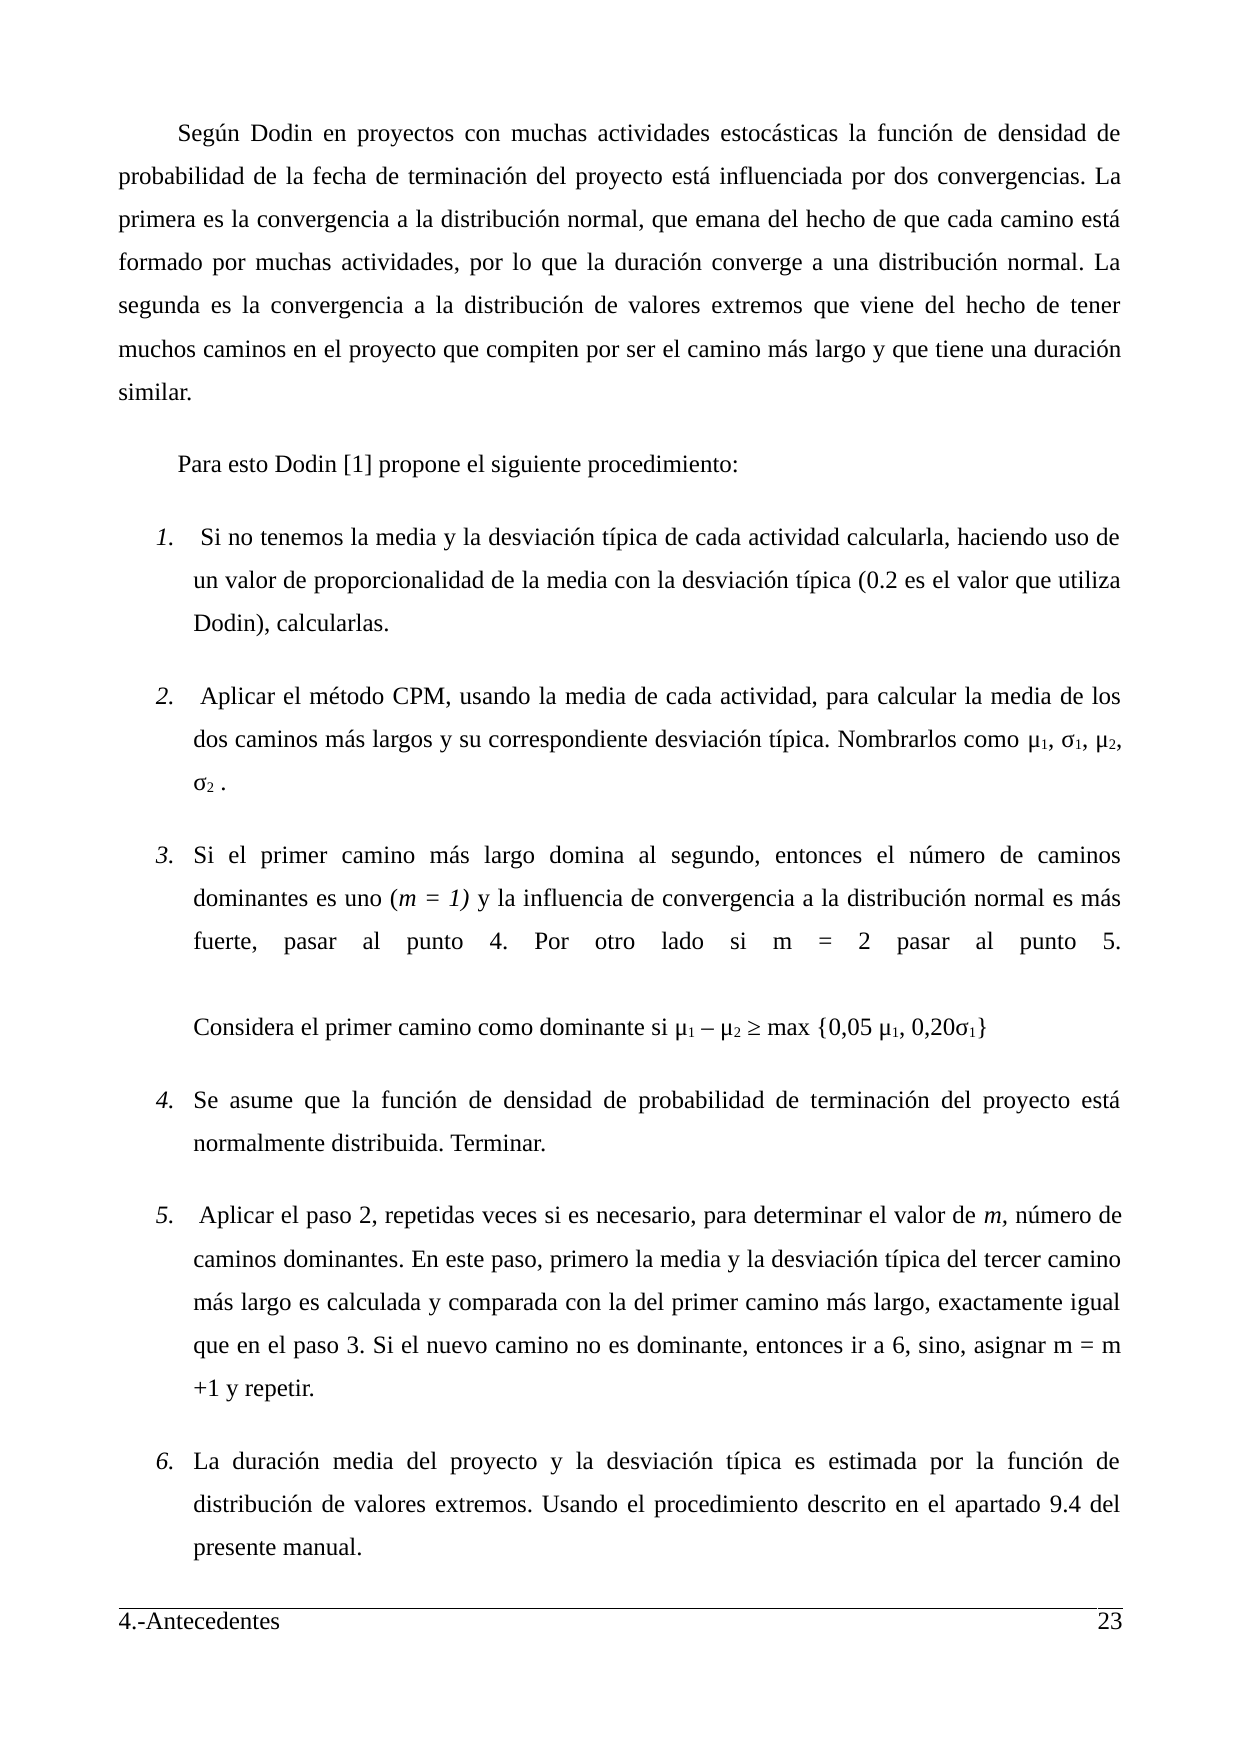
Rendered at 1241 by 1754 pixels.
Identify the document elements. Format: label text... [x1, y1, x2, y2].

list Si no tenemos la media y la desviación típica de cada actividad calcularla, haciendo uso de un valor de proporcionalidad de la media con la desviación típica (0.2 es el valor que utiliza Dodin), calcularlas. [156, 522, 1122, 637]
list Aplicar el paso 2, repetidas veces si es necesario, para determinar el valor de m, número de caminos dominantes. En este paso, primero la media y la desviación típica del tercer camino más largo es calculada y comparada con la del primer camino más largo, exactamente igual que en el paso 3. Si el nuevo camino no es dominante, entonces ir a 6, sino, asignar m = m +1 y repetir. [156, 1201, 1122, 1402]
text Según Dodin en proyectos con muchas actividades estocásticas la función de densidad de probabilidad de la fecha de terminación del proyecto está influenciada por dos convergencias. La primera es la convergencia a la distribución normal, que emana del hecho de que cada camino está formado por muchas actividades, por lo que la duración converge a una distribución normal. La segunda es la convergencia a la distribución de valores extremos que viene del hecho de tener muchos caminos en el proyecto que compiten por ser el camino más largo y que tiene una duración similar. [118, 118, 1122, 406]
list La duración media del proyecto y la desviación típica es estimada por la función de distribución de valores extremos. Usando el procedimiento descrito en el apartado 9.4 del presente manual. [156, 1446, 1122, 1561]
list Aplicar el método CPM, usando la media de cada actividad, para calcular la media de los dos caminos más largos y su correspondiente desviación típica. Nombrarlos como μ1, σ1, μ2, σ2 . [156, 681, 1122, 796]
list Si el primer camino más largo domina al segundo, entonces el número de caminos dominantes es uno (m = 1) y la influencia de convergencia a la distribución normal es más fuerte, pasar al punto 4. Por otro lado si m = 2 pasar al punto 5. Considera el primer camino como dominante si μ1 – μ2 ≥ max {0,05 μ1, 0,20σ1} [156, 840, 1122, 1041]
text Para esto Dodin [1] propone el siguiente procedimiento: [118, 449, 1122, 478]
list Se asume que la función de densidad de probabilidad de terminación del proyecto está normalmente distribuida. Terminar. [156, 1085, 1122, 1157]
